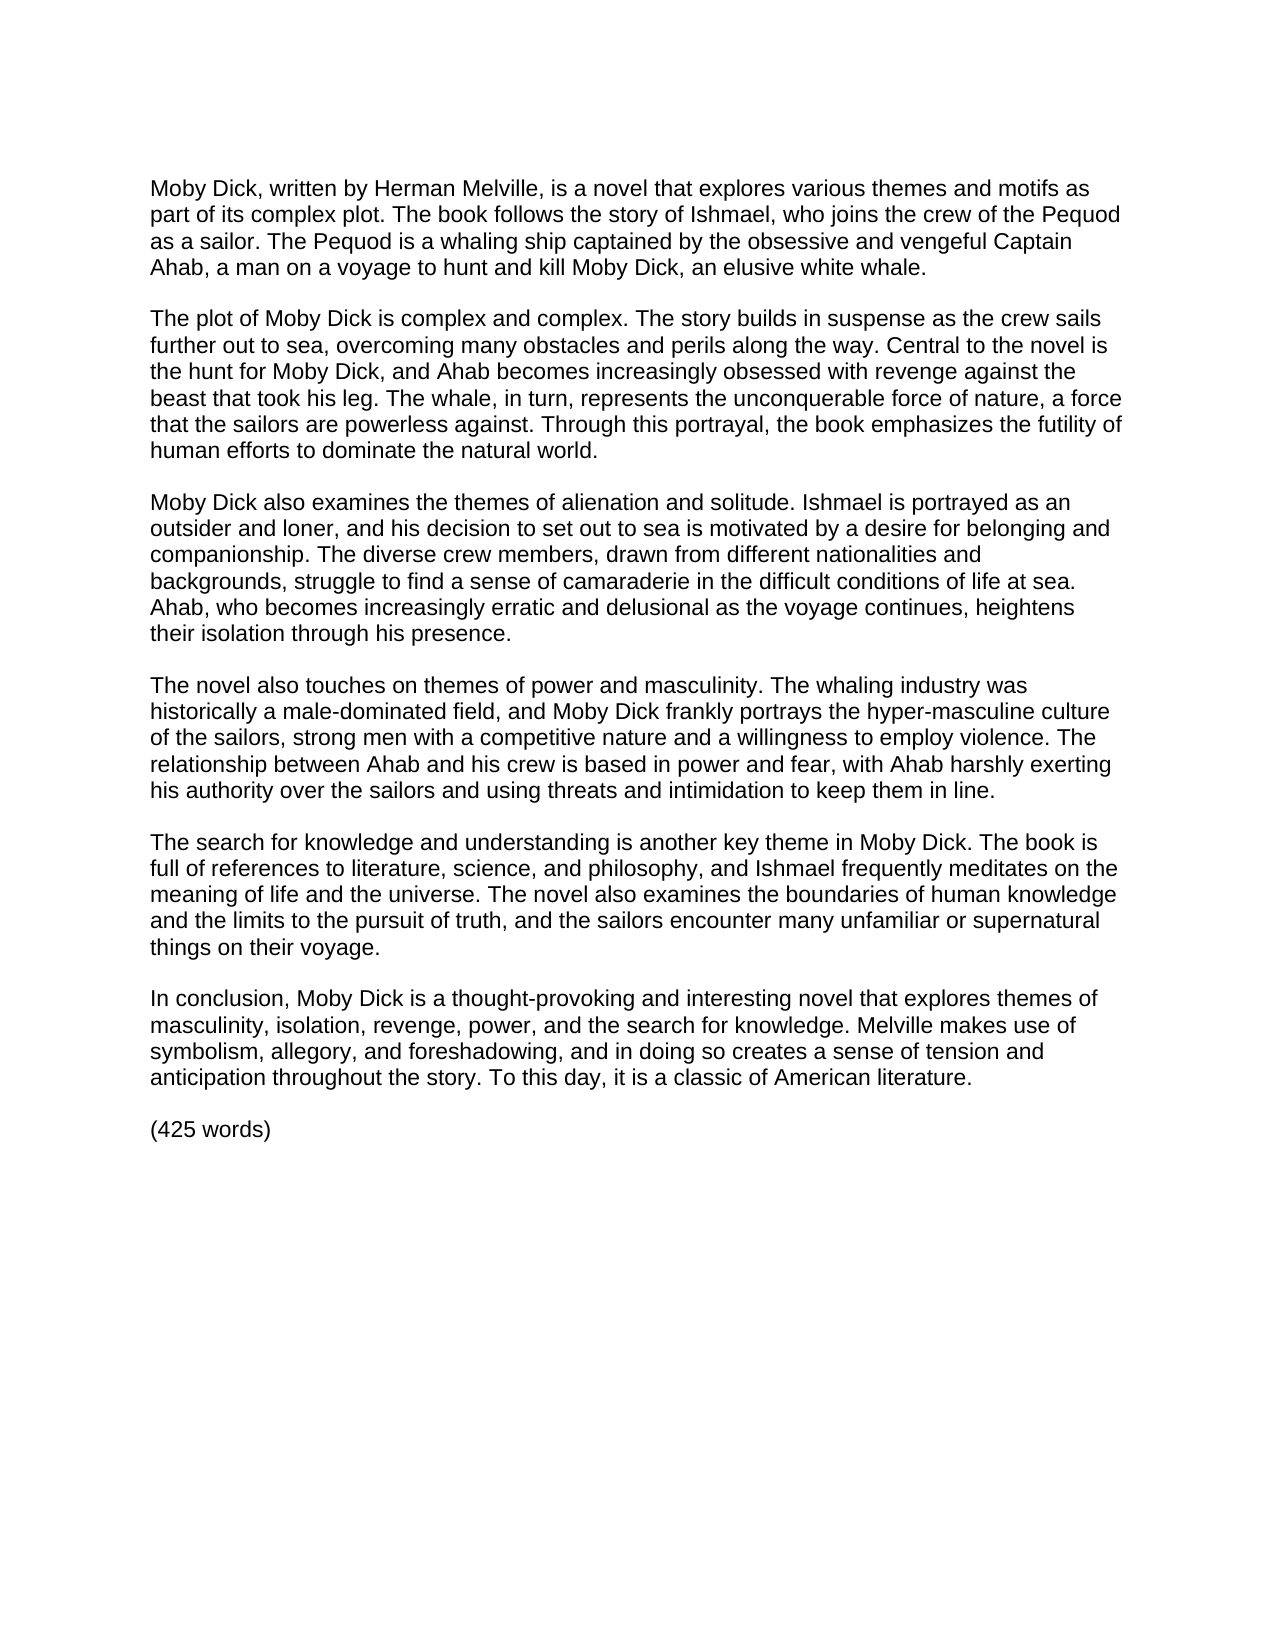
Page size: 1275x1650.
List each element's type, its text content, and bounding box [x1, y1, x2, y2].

text Moby Dick, written by Herman Melville, is a novel that explores various themes and motifs as part of its complex plot. The book follows the story of Ishmael, who joins the crew of the Pequod as a sailor. The Pequod is a whaling ship captained by the obsessive and vengeful Captain Ahab, a man on a voyage to hunt and kill Moby Dick, an elusive white whale. [150, 175, 1125, 280]
text The search for knowledge and understanding is another key theme in Moby Dick. The book is full of references to literature, science, and philosophy, and Ishmael frequently meditates on the meaning of life and the universe. The novel also examines the boundaries of human knowledge and the limits to the pursuit of truth, and the sailors encounter many unfamiliar or supernatural things on their voyage. [150, 828, 1125, 960]
text The novel also touches on themes of power and masculinity. The whaling industry was historically a male-dominated field, and Moby Dick frankly portrays the hyper-masculine culture of the sailors, strong men with a competitive nature and a willingness to employ violence. The relationship between Ahab and his crew is based in power and fear, with Ahab harshly exerting his authority over the sailors and using threats and intimidation to keep them in line. [150, 672, 1125, 803]
text In conclusion, Moby Dick is a thought-provoking and interesting novel that explores themes of masculinity, isolation, revenge, power, and the search for knowledge. Melville makes use of symbolism, allegory, and foreshadowing, and in doing so creates a sense of tension and anticipation throughout the story. To this day, it is a classic of American literature. [150, 985, 1125, 1091]
text Moby Dick also examines the themes of alienation and solitude. Ishmael is portrayed as an outsider and loner, and his decision to set out to sea is motivated by a desire for belonging and companionship. The diverse crew members, drawn from different nationalities and backgrounds, struggle to find a sense of camaraderie in the difficult conditions of life at sea. Ahab, who becomes increasingly erratic and delusional as the voyage continues, heightens their isolation through his presence. [150, 488, 1125, 647]
text (425 words) [150, 1116, 1125, 1142]
text The plot of Moby Dick is complex and complex. The story builds in suspense as the crew sails further out to sea, overcoming many obstacles and perils along the way. Central to the novel is the hunt for Moby Dick, and Ahab becomes increasingly obsessed with revenge against the beast that took his leg. The whale, in turn, represents the unconquerable force of nature, a force that the sailors are powerless against. Through this portrayal, the book emphasizes the futility of human efforts to dominate the natural world. [150, 305, 1125, 463]
